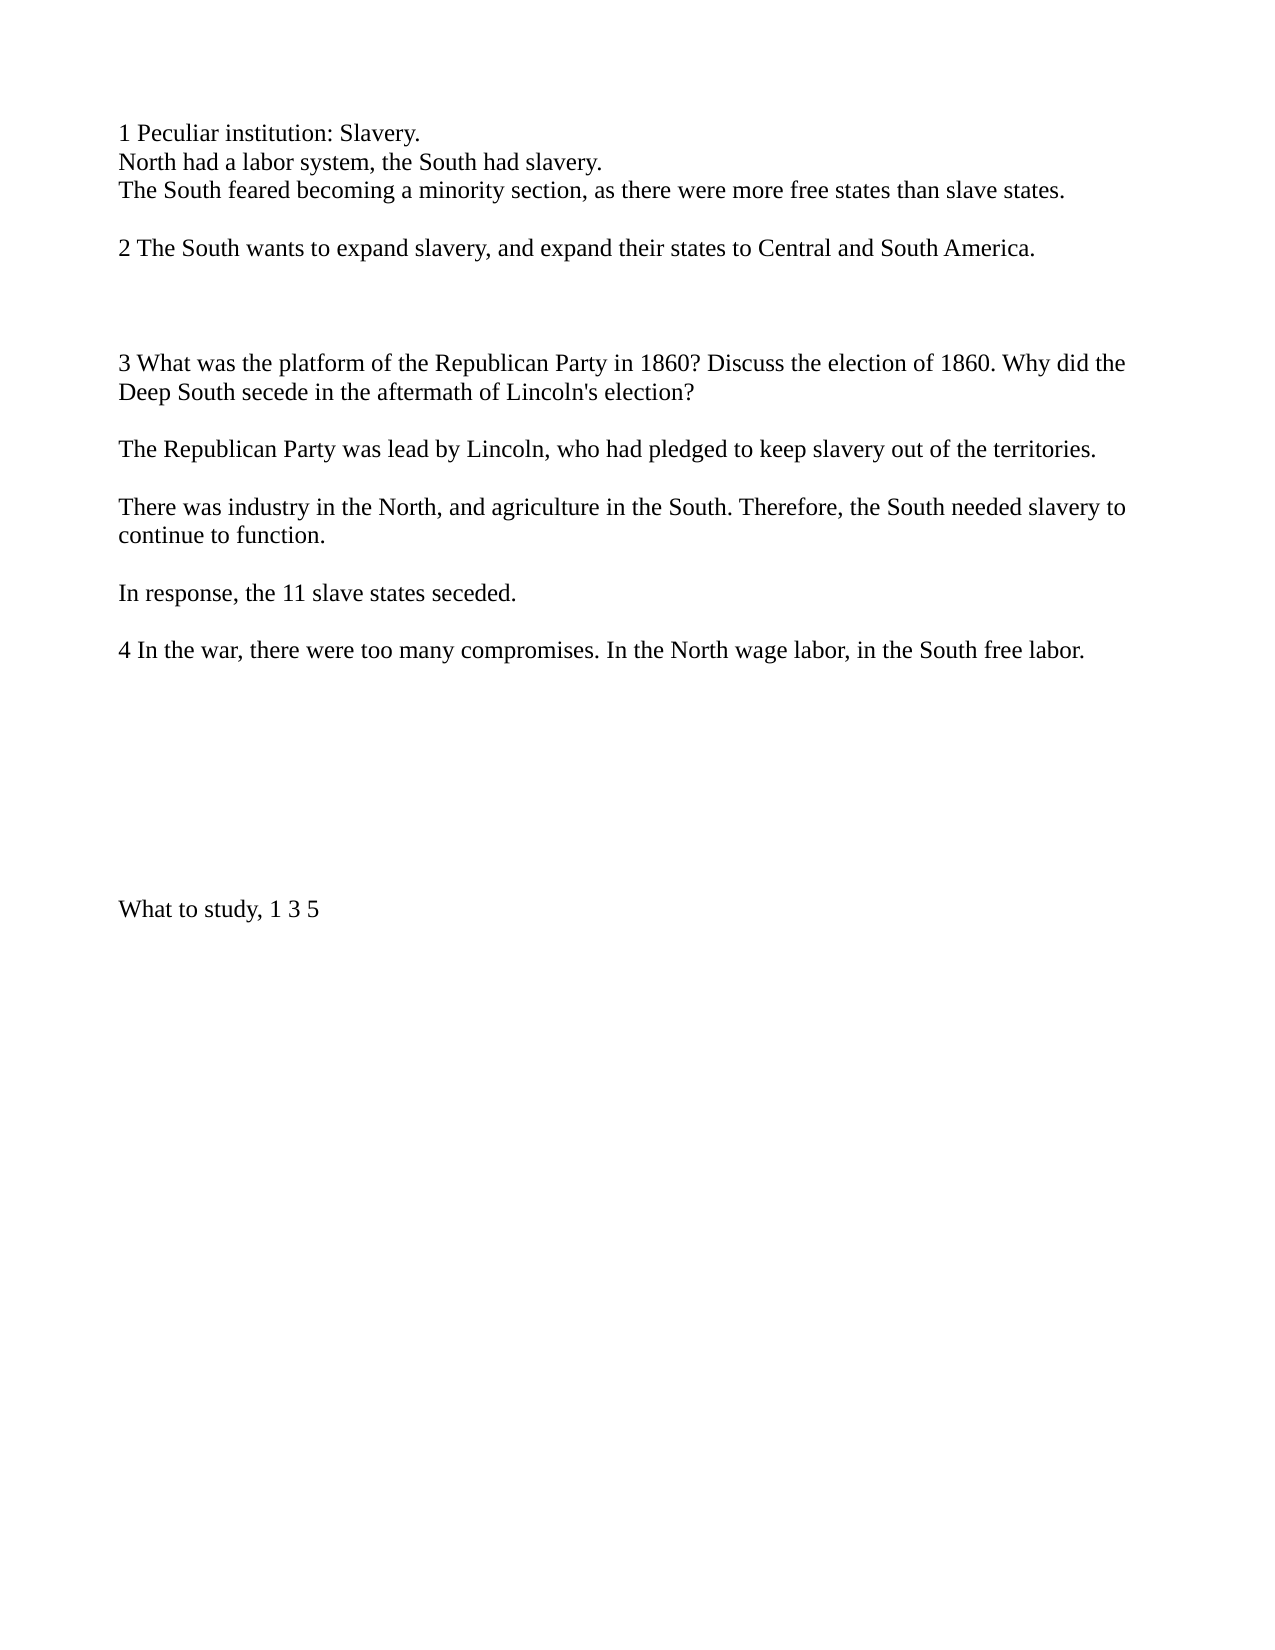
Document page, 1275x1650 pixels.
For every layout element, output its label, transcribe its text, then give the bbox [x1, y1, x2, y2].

text In response, the 11 slave states seceded. [118, 578, 1157, 607]
text What to study, 1 3 5 [118, 894, 1157, 923]
text 4 In the war, there were too many compromises. In the North wage labor, in the South free labor. [118, 636, 1157, 664]
text There was industry in the North, and agriculture in the South. Therefore, the South needed slavery to continue to function. [118, 492, 1157, 549]
text 1 Peculiar institution: Slavery. [118, 118, 1157, 147]
text The Republican Party was lead by Lincoln, who had pledged to keep slavery out of the territories. [118, 434, 1157, 463]
text North had a labor system, the South had slavery. [118, 147, 1157, 176]
text 3 What was the platform of the Republican Party in 1860? Discuss the election of 1860. Why did the Deep South secede in the aftermath of Lincoln's election? [118, 348, 1157, 406]
text 2 The South wants to expand slavery, and expand their states to Central and South America. [118, 233, 1157, 262]
text The South feared becoming a minority section, as there were more free states than slave states. [118, 176, 1157, 204]
